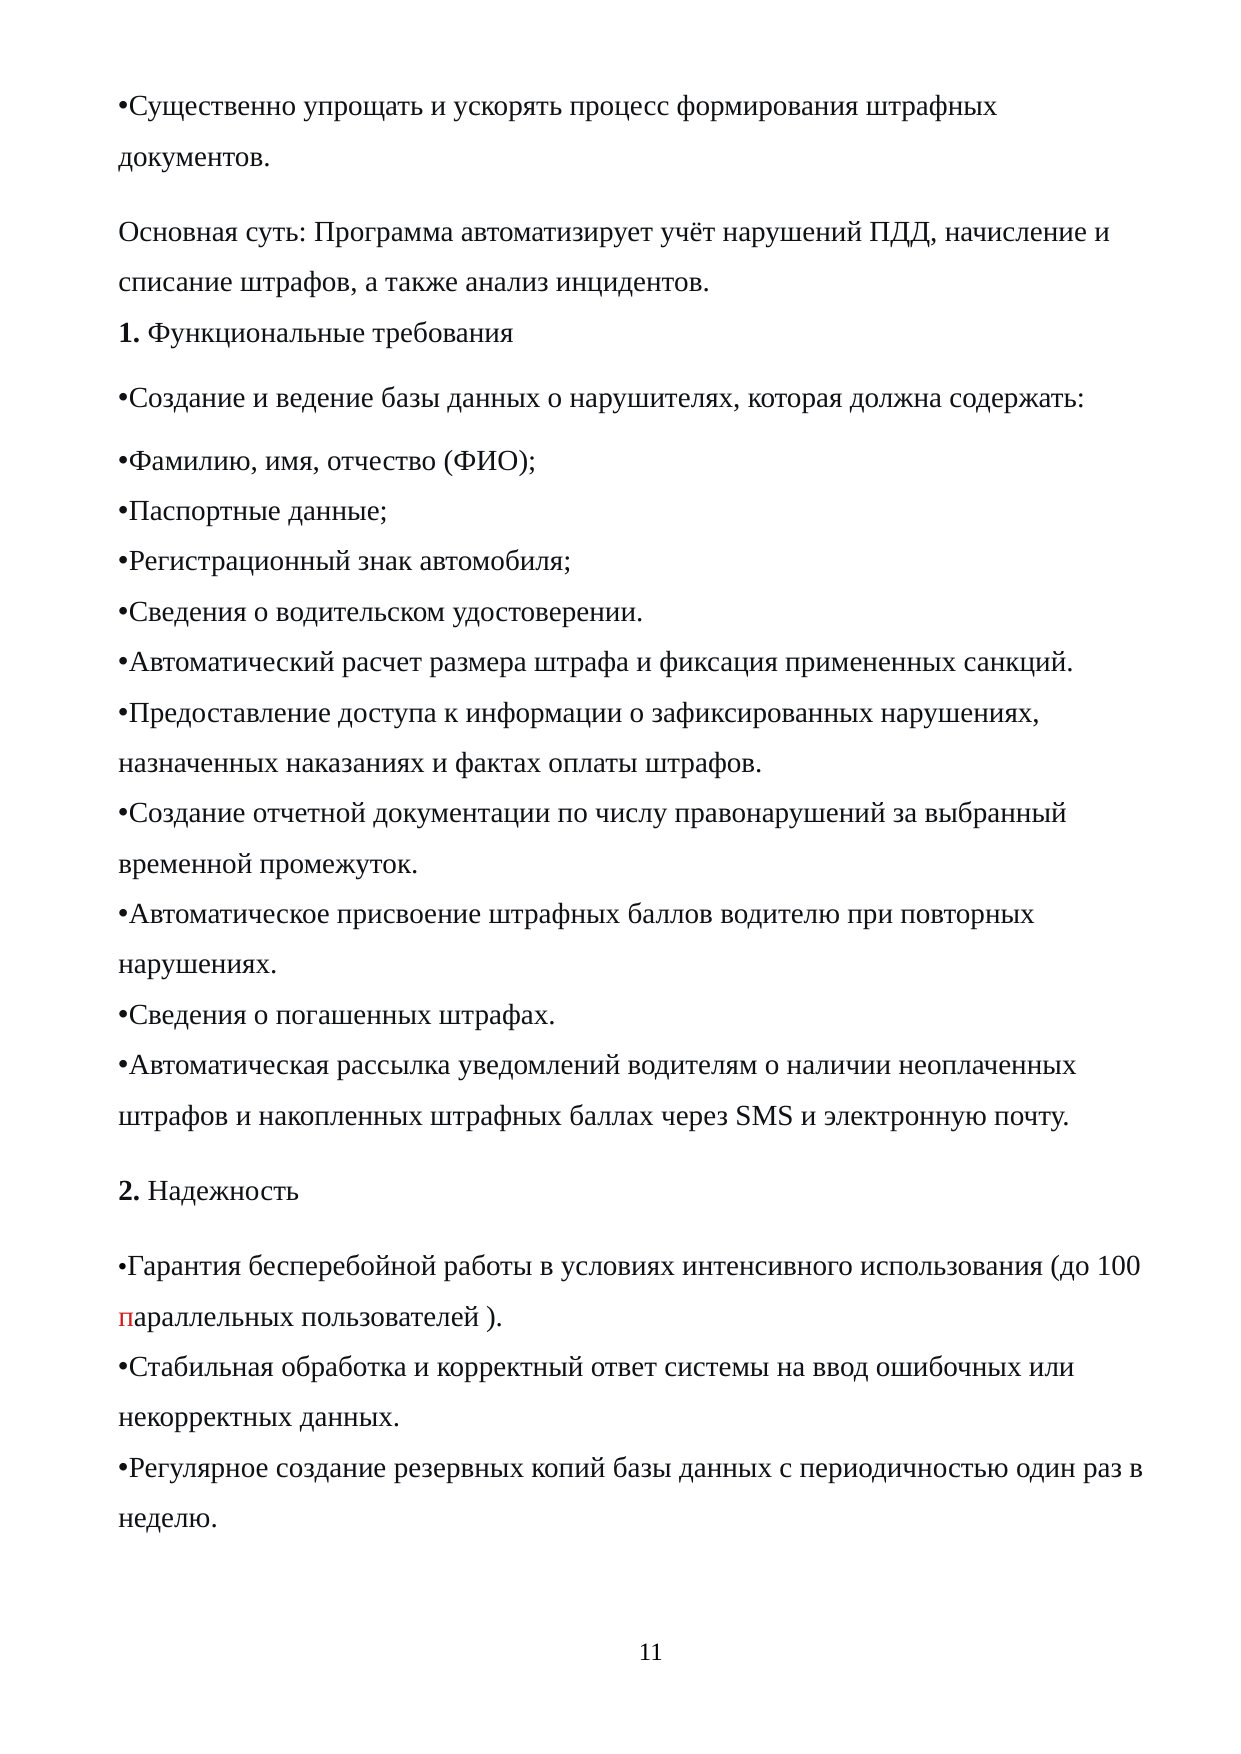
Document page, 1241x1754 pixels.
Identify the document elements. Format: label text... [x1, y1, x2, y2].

list Создание отчетной документации по числу правонарушений за выбранный временной промежуток. [118, 796, 1152, 879]
text 2. Надежность [118, 1173, 1152, 1207]
list Сведения о водительском удостоверении. [118, 594, 1152, 628]
list Фамилию, имя, отчество (ФИО); [118, 443, 1152, 476]
list Сведения о погашенных штрафах. [118, 997, 1152, 1031]
list Гарантия бесперебойной работы в условиях интенсивного использования (до 100 параллельных пользователей ). [118, 1248, 1152, 1332]
list Автоматическое присвоение штрафных баллов водителю при повторных нарушениях. [118, 896, 1152, 980]
text 1. Функциональные требования [118, 315, 1152, 348]
list Создание и ведение базы данных о нарушителях, которая должна содержать: [118, 380, 1152, 413]
list Предоставление доступа к информации о зафиксированных нарушениях, назначенных наказаниях и фактах оплаты штрафов. [118, 695, 1152, 779]
text Основная суть: Программа автоматизирует учёт нарушений ПДД, начисление и списание штрафов, а также анализ инцидентов. [118, 214, 1152, 298]
list Стабильная обработка и корректный ответ системы на ввод ошибочных или некорректных данных. [118, 1349, 1152, 1433]
list Регулярное создание резервных копий базы данных с периодичностью один раз в неделю. [118, 1450, 1152, 1534]
list Существенно упрощать и ускорять процесс формирования штрафных документов. [118, 88, 1152, 172]
list Автоматическая рассылка уведомлений водителям о наличии неоплаченных штрафов и накопленных штрафных баллах через SMS и электронную почту. [118, 1047, 1152, 1131]
list Автоматический расчет размера штрафа и фиксация примененных санкций. [118, 644, 1152, 678]
list Регистрационный знак автомобиля; [118, 543, 1152, 577]
list Паспортные данные; [118, 493, 1152, 527]
